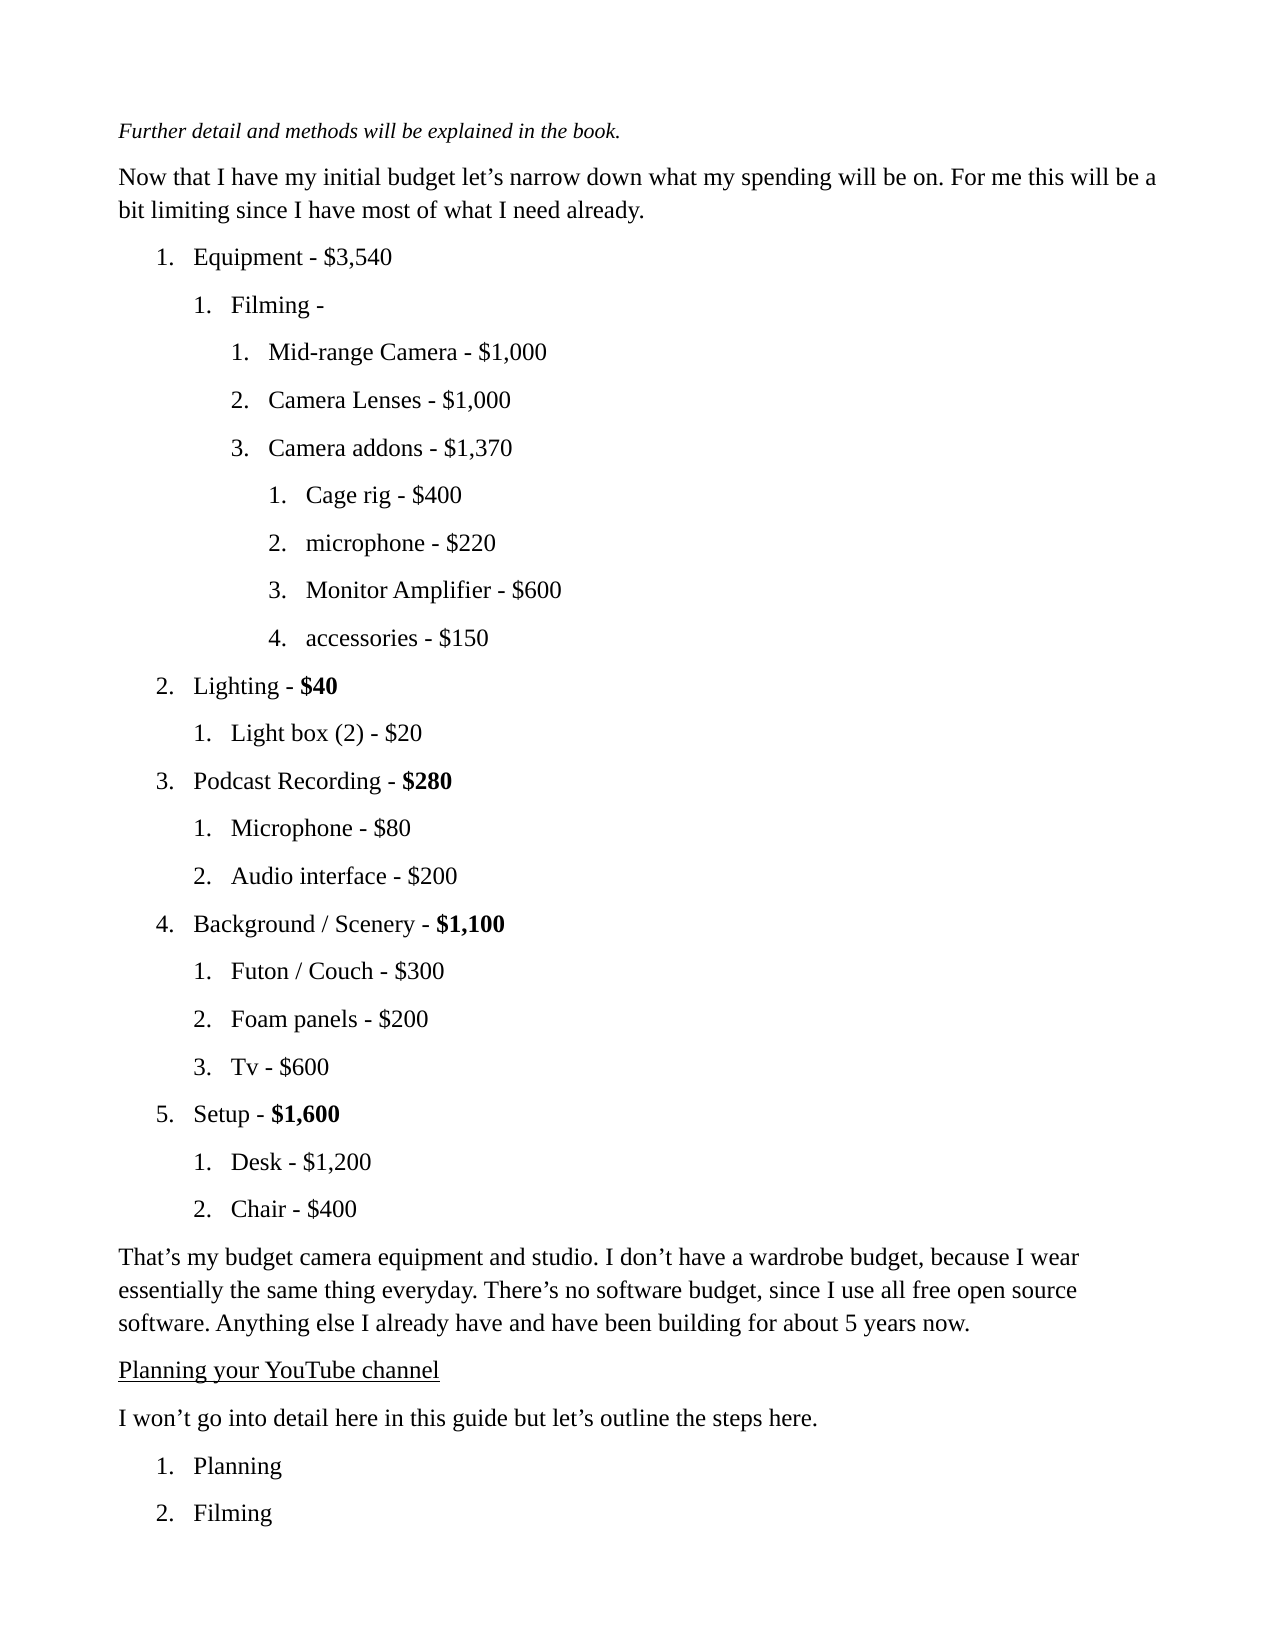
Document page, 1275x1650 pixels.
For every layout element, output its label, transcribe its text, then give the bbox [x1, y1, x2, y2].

list Planning [156, 1451, 1157, 1479]
list Camera addons - $1,370 [231, 433, 1157, 461]
list Filming - [193, 290, 1157, 319]
list Background / Scenery - $1,100 [156, 909, 1157, 937]
list Microphone - $80 [193, 813, 1157, 842]
list Tv - $600 [193, 1052, 1157, 1080]
list Lighting - $40 [156, 671, 1157, 699]
text Further detail and methods will be explained in the book. [118, 118, 1157, 143]
list Desk - $1,200 [193, 1147, 1157, 1176]
list Foam panels - $200 [193, 1004, 1157, 1033]
text Now that I have my initial budget let’s narrow down what my spending will be on. For me this will be a bit limiting since I have most of what I need already. [118, 162, 1157, 223]
list microphone - $220 [268, 528, 1157, 557]
list accessories - $150 [268, 623, 1157, 652]
text Planning your YouTube channel [118, 1356, 1157, 1384]
list Chair - $400 [193, 1194, 1157, 1223]
text That’s my budget camera equipment and studio. I don’t have a wardrobe budget, because I wear essentially the same thing everyday. There’s no software budget, since I use all free open source software. Anything else I already have and have been building for about 5 years now. [118, 1242, 1157, 1337]
list Filming [156, 1498, 1157, 1527]
list Audio interface - $200 [193, 861, 1157, 890]
list Mid-range Camera - $1,000 [231, 337, 1157, 366]
list Light box (2) - $20 [193, 718, 1157, 747]
text I won’t go into detail here in this guide but let’s outline the steps here. [118, 1403, 1157, 1432]
list Monitor Amplifier - $600 [268, 576, 1157, 604]
list Setup - $1,600 [156, 1099, 1157, 1128]
list Camera Lenses - $1,000 [231, 385, 1157, 414]
list Futon / Couch - $300 [193, 956, 1157, 985]
list Cage rig - $400 [268, 480, 1157, 509]
list Podcast Recording - $280 [156, 766, 1157, 795]
list Equipment - $3,540 [156, 242, 1157, 271]
